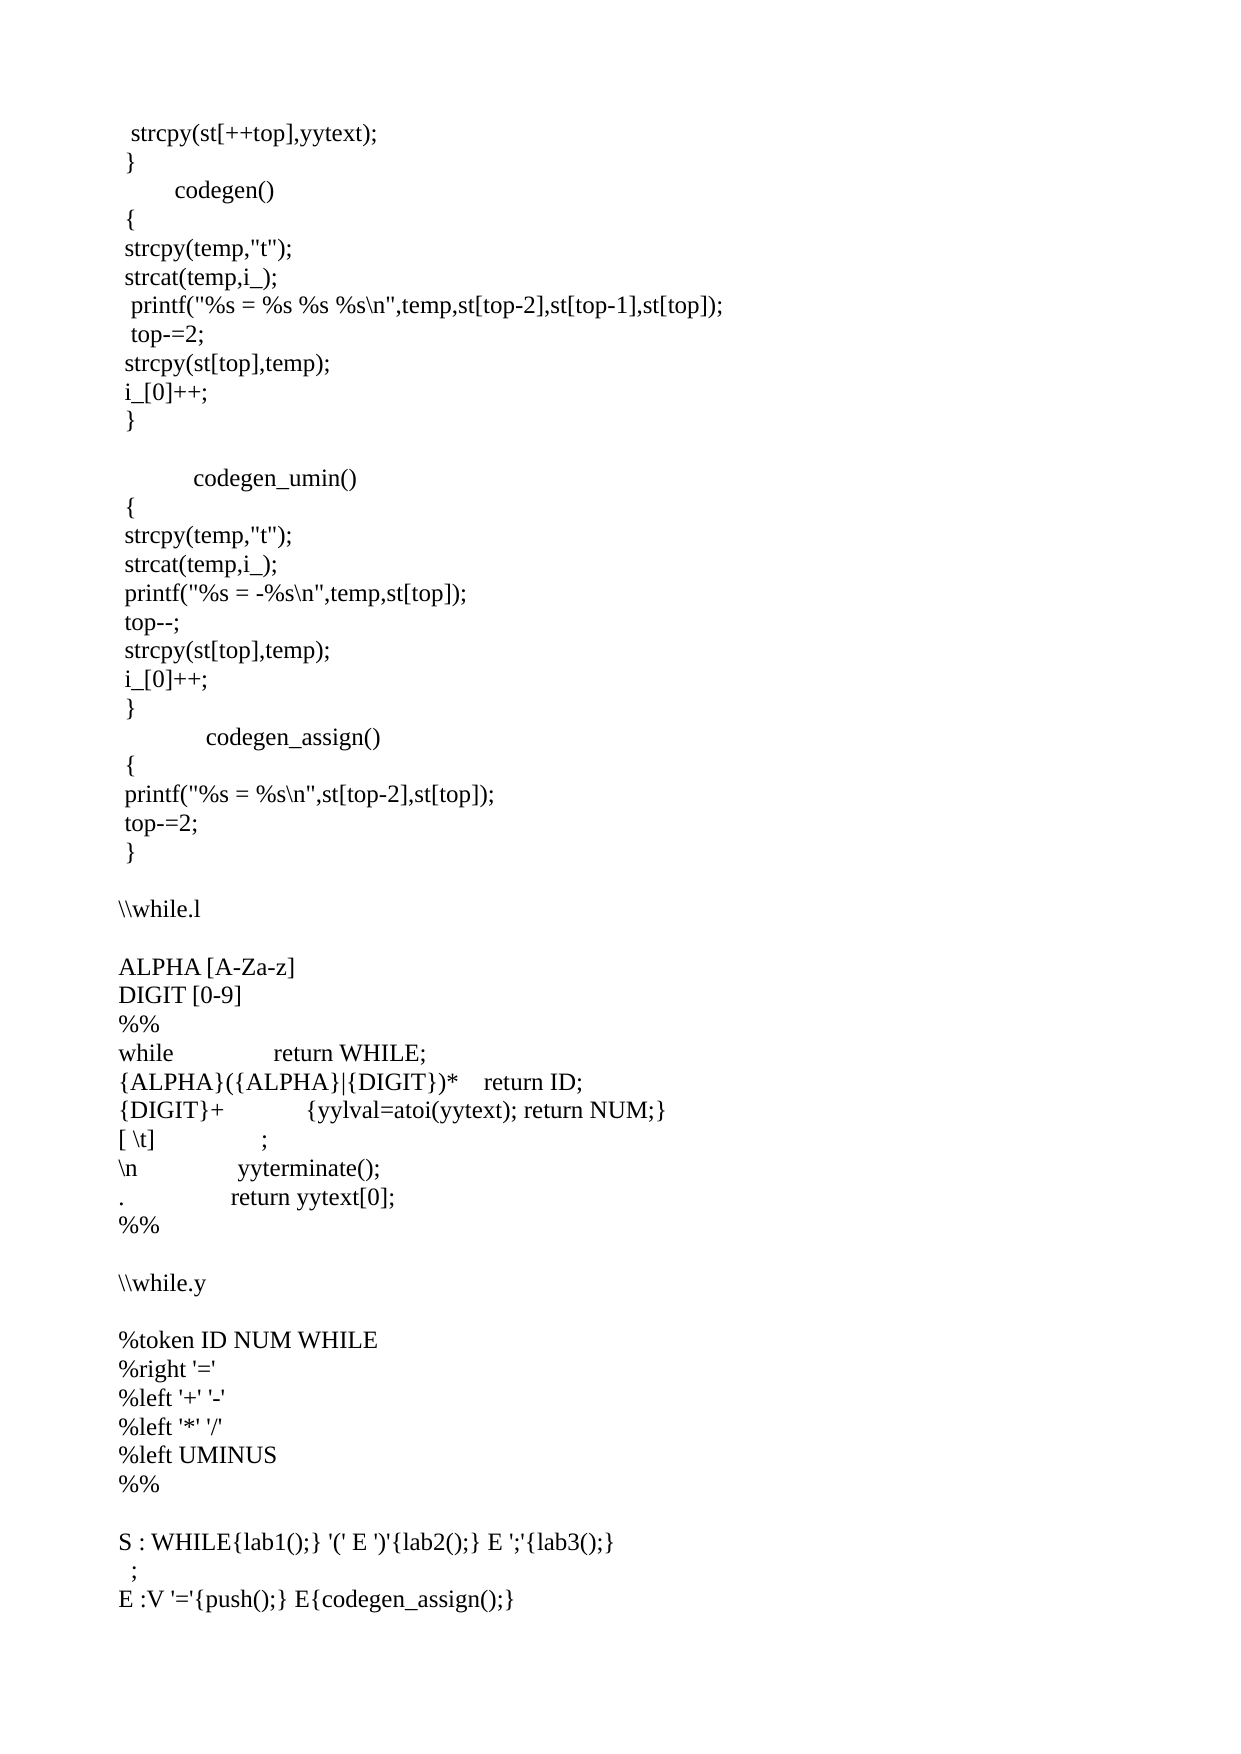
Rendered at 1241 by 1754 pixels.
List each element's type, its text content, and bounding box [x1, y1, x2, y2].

text top-=2; [118, 808, 1122, 837]
text strcat(temp,i_); [118, 262, 1122, 291]
text S : WHILE{lab1();} '(' E ')'{lab2();} E ';'{lab3();} [118, 1527, 1122, 1556]
text top-=2; [118, 319, 1122, 348]
text \\while.l [118, 894, 1122, 923]
text DIGIT [0-9] [118, 981, 1122, 1009]
text %left '+' '-' [118, 1383, 1122, 1412]
text strcpy(temp,"t"); [118, 233, 1122, 262]
text strcpy(st[top],temp); [118, 636, 1122, 664]
text { [118, 751, 1122, 779]
text %left '*' '/' [118, 1412, 1122, 1441]
text [ \t] ; [118, 1124, 1122, 1153]
text strcpy(st[++top],yytext); [118, 118, 1122, 147]
text { [118, 204, 1122, 233]
text . return yytext[0]; [118, 1182, 1122, 1211]
text } [118, 837, 1122, 866]
text printf("%s = -%s\n",temp,st[top]); [118, 578, 1122, 607]
text strcat(temp,i_); [118, 549, 1122, 578]
text E :V '='{push();} E{codegen_assign();} [118, 1584, 1122, 1613]
text \\while.y [118, 1268, 1122, 1297]
text %% [118, 1009, 1122, 1038]
text \n yyterminate(); [118, 1153, 1122, 1182]
text ; [118, 1556, 1122, 1584]
text codegen_assign() [118, 722, 1122, 751]
text ALPHA [A-Za-z] [118, 952, 1122, 981]
text printf("%s = %s\n",st[top-2],st[top]); [118, 779, 1122, 808]
text %% [118, 1469, 1122, 1498]
text { [118, 492, 1122, 521]
text } [118, 693, 1122, 722]
text strcpy(st[top],temp); [118, 348, 1122, 377]
text printf("%s = %s %s %s\n",temp,st[top-2],st[top-1],st[top]); [118, 291, 1122, 319]
text top--; [118, 607, 1122, 636]
text %right '=' [118, 1354, 1122, 1383]
text {ALPHA}({ALPHA}|{DIGIT})* return ID; [118, 1067, 1122, 1096]
text while return WHILE; [118, 1038, 1122, 1067]
text i_[0]++; [118, 664, 1122, 693]
text codegen() [118, 176, 1122, 204]
text } [118, 406, 1122, 434]
text {DIGIT}+ {yylval=atoi(yytext); return NUM;} [118, 1096, 1122, 1124]
text } [118, 147, 1122, 176]
text i_[0]++; [118, 377, 1122, 406]
text %left UMINUS [118, 1441, 1122, 1469]
text strcpy(temp,"t"); [118, 521, 1122, 549]
text codegen_umin() [118, 463, 1122, 492]
text %token ID NUM WHILE [118, 1326, 1122, 1354]
text %% [118, 1211, 1122, 1239]
